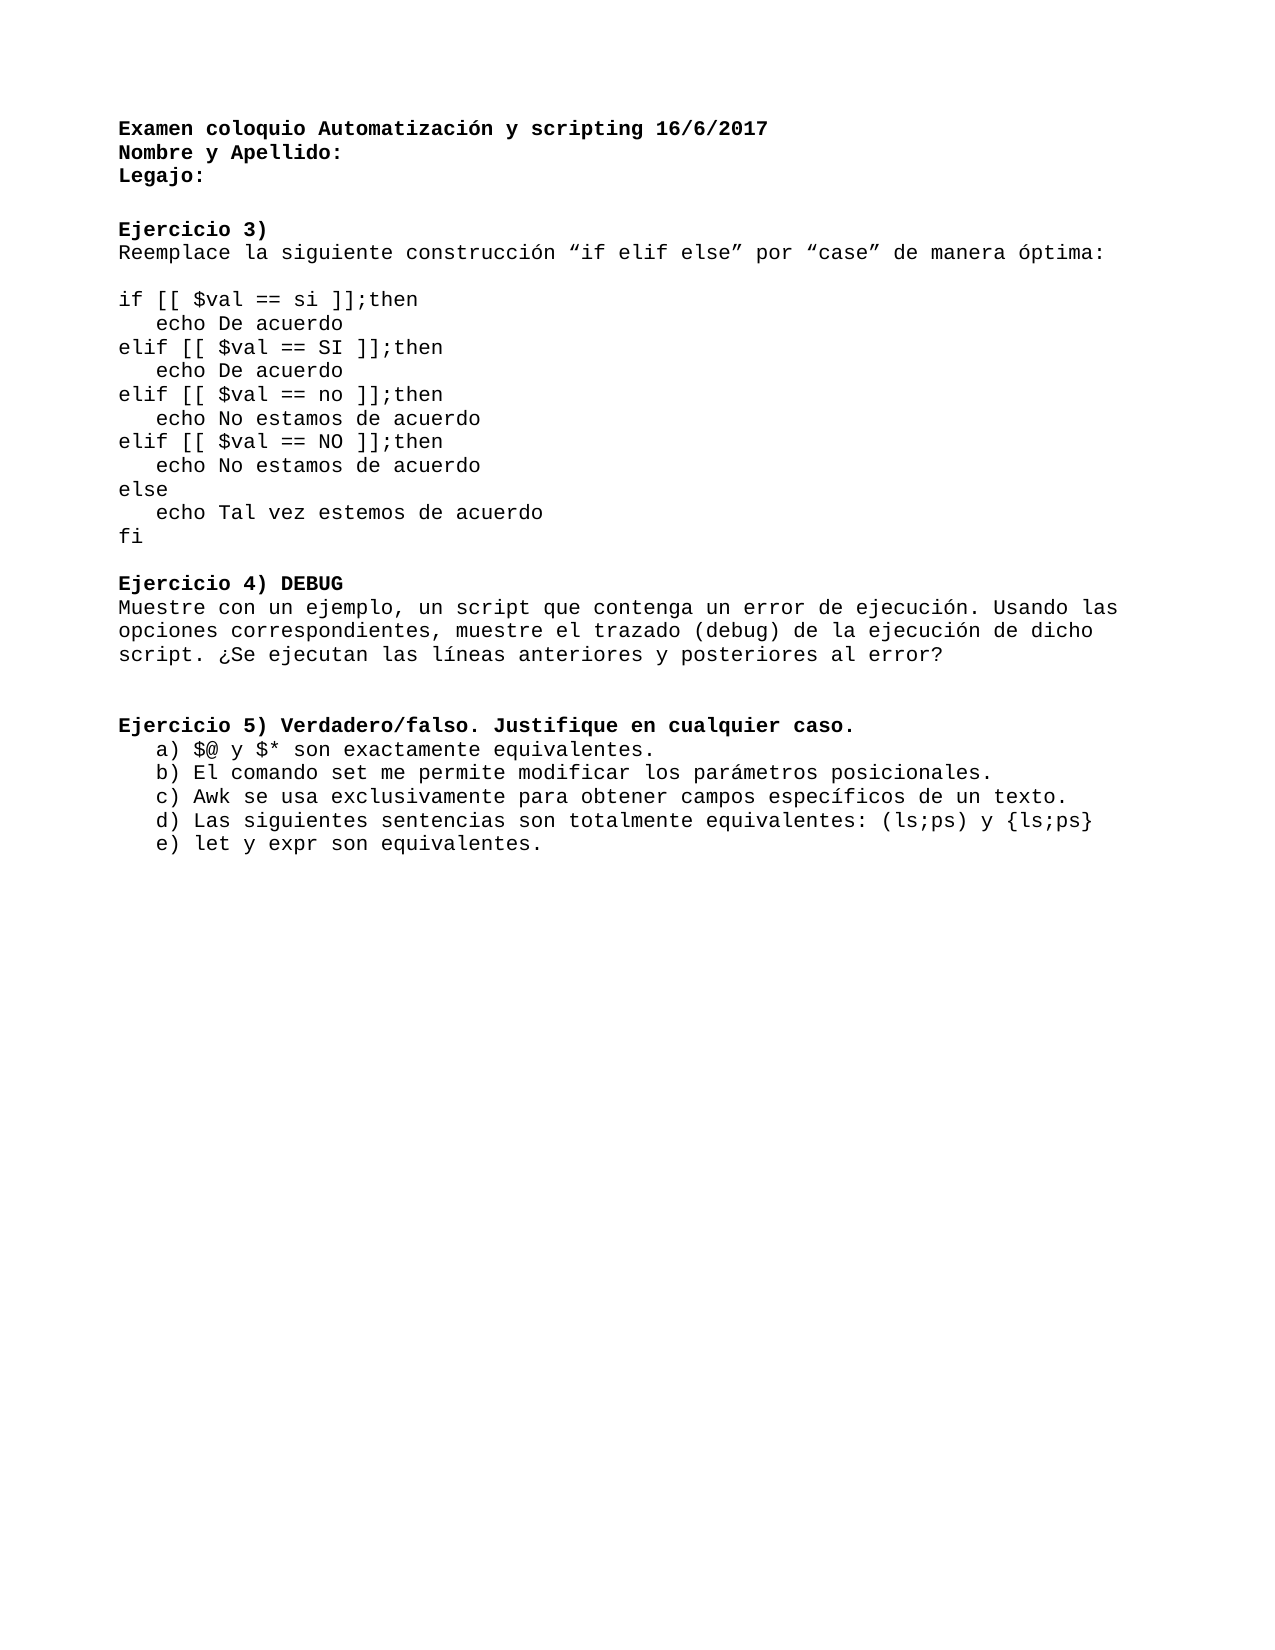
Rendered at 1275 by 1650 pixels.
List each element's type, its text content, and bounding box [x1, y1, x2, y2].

text elif [[ $val == no ]];then [118, 384, 1157, 408]
list El comando set me permite modificar los parámetros posicionales. [156, 762, 1157, 786]
list let y expr son equivalentes. [156, 833, 1157, 857]
text Reemplace la siguiente construcción “if elif else” por “case” de manera óptima: [118, 242, 1157, 266]
text echo De acuerdo [118, 360, 1157, 384]
text else [118, 479, 1157, 502]
text if [[ $val == si ]];then [118, 289, 1157, 313]
list Las siguientes sentencias son totalmente equivalentes: (ls;ps) y {ls;ps} [156, 810, 1157, 833]
text Muestre con un ejemplo, un script que contenga un error de ejecución. Usando las opciones correspondientes, muestre el trazado (debug) de la ejecución de dicho script. ¿Se ejecutan las líneas anteriores y posteriores al error? [118, 597, 1157, 668]
text echo No estamos de acuerdo [118, 408, 1157, 431]
text Ejercicio 4) DEBUG [118, 573, 1157, 597]
list $@ y $* son exactamente equivalentes. [156, 739, 1157, 762]
text elif [[ $val == NO ]];then [118, 431, 1157, 455]
text echo Tal vez estemos de acuerdo [118, 502, 1157, 526]
text Ejercicio 3) [118, 218, 1157, 242]
list Awk se usa exclusivamente para obtener campos específicos de un texto. [156, 786, 1157, 810]
text Ejercicio 5) Verdadero/falso. Justifique en cualquier caso. [118, 715, 1157, 739]
text echo De acuerdo [118, 313, 1157, 337]
text echo No estamos de acuerdo [118, 455, 1157, 479]
text elif [[ $val == SI ]];then [118, 337, 1157, 360]
text fi [118, 526, 1157, 549]
